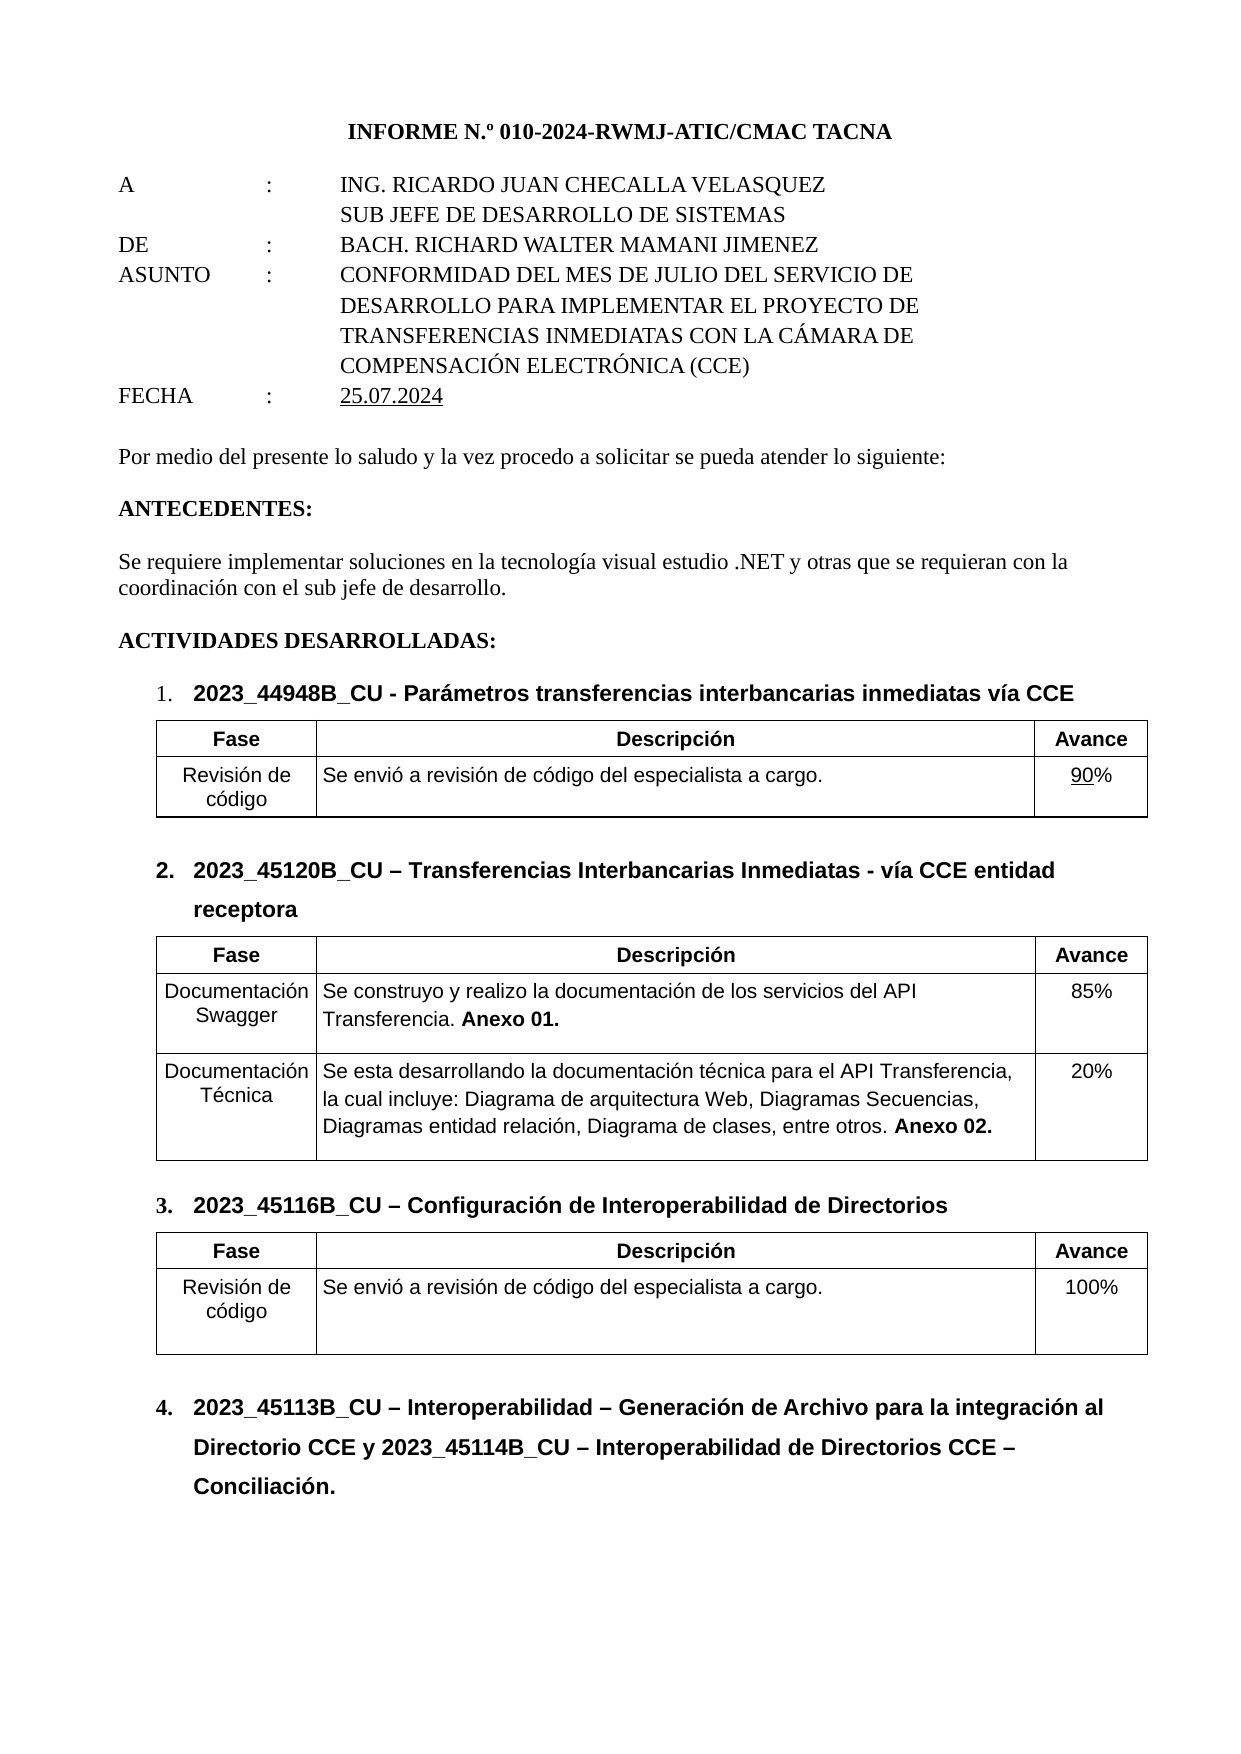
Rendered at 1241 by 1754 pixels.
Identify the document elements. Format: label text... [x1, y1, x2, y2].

table_header Avance [1036, 937, 1147, 972]
text ASUNTO : CONFORMIDAD DEL MES DE JULIO DEL SERVICIO DE DESARROLLO PARA IMPLEMENTAR EL PROYECTO DE TRANSFERENCIAS INMEDIATAS CON LA CÁMARA DE COMPENSACIÓN ELECTRÓNICA (CCE) [118, 261, 1122, 378]
text Se requiere implementar soluciones en la tecnología visual estudio .NET y otras que se requieran con la coordinación con el sub jefe de desarrollo. [118, 548, 1122, 601]
list 2023_45113B_CU – Interoperabilidad – Generación de Archivo para la integración al Directorio CCE y 2023_45114B_CU – Interoperabilidad de Directorios CCE – Conciliación. [156, 1394, 1122, 1500]
table_cell Documentación Técnica [157, 1054, 316, 1160]
table_header Fase [157, 1233, 316, 1268]
text INFORME N.º 010-2024-RWMJ-ATIC/CMAC TACNA [118, 118, 1122, 144]
table_header Descripción [317, 721, 1034, 756]
text SUB JEFE DE DESARROLLO DE SISTEMAS [118, 201, 1122, 227]
table_cell Revisión de código [157, 757, 316, 816]
text DE : BACH. RICHARD WALTER MAMANI JIMENEZ [118, 231, 1122, 258]
text A : ING. RICARDO JUAN CHECALLA VELASQUEZ [118, 171, 1122, 197]
table_cell Documentación Swagger [157, 974, 316, 1052]
table_cell Se esta desarrollando la documentación técnica para el API Transferencia, la cual incluye: Diagrama de arquitectura Web, Diagramas Secuencias, Diagramas entidad relación, Diagrama de clases, entre otros. Anexo 02. [317, 1054, 1035, 1160]
table_header Descripción [317, 1233, 1035, 1268]
table_cell 90% [1035, 757, 1147, 816]
table_header Descripción [317, 937, 1035, 972]
table_header Avance [1035, 721, 1147, 756]
text FECHA : 25.07.2024 [118, 382, 1122, 409]
list 2023_45116B_CU – Configuración de Interoperabilidad de Directorios [156, 1192, 1122, 1219]
table_cell Se envió a revisión de código del especialista a cargo. [317, 1269, 1035, 1354]
text ANTECEDENTES: [118, 495, 1122, 522]
table_cell Revisión de código [157, 1269, 316, 1354]
table_header Fase [157, 721, 316, 756]
table_cell 20% [1036, 1054, 1147, 1160]
table_cell 85% [1036, 974, 1147, 1052]
table_cell Se construyo y realizo la documentación de los servicios del API Transferencia. Anexo 01. [317, 974, 1035, 1052]
text Por medio del presente lo saludo y la vez procedo a solicitar se pueda atender lo siguiente: [118, 443, 1122, 469]
list 2023_44948B_CU - Parámetros transferencias interbancarias inmediatas vía CCE [156, 680, 1122, 706]
table_cell 100% [1036, 1269, 1147, 1354]
table_header Fase [157, 937, 316, 972]
list 2023_45120B_CU – Transferencias Interbancarias Inmediatas - vía CCE entidad receptora [156, 857, 1122, 923]
table_cell Se envió a revisión de código del especialista a cargo. [317, 757, 1034, 816]
text ACTIVIDADES DESARROLLADAS: [118, 627, 1122, 653]
table_header Avance [1036, 1233, 1147, 1268]
